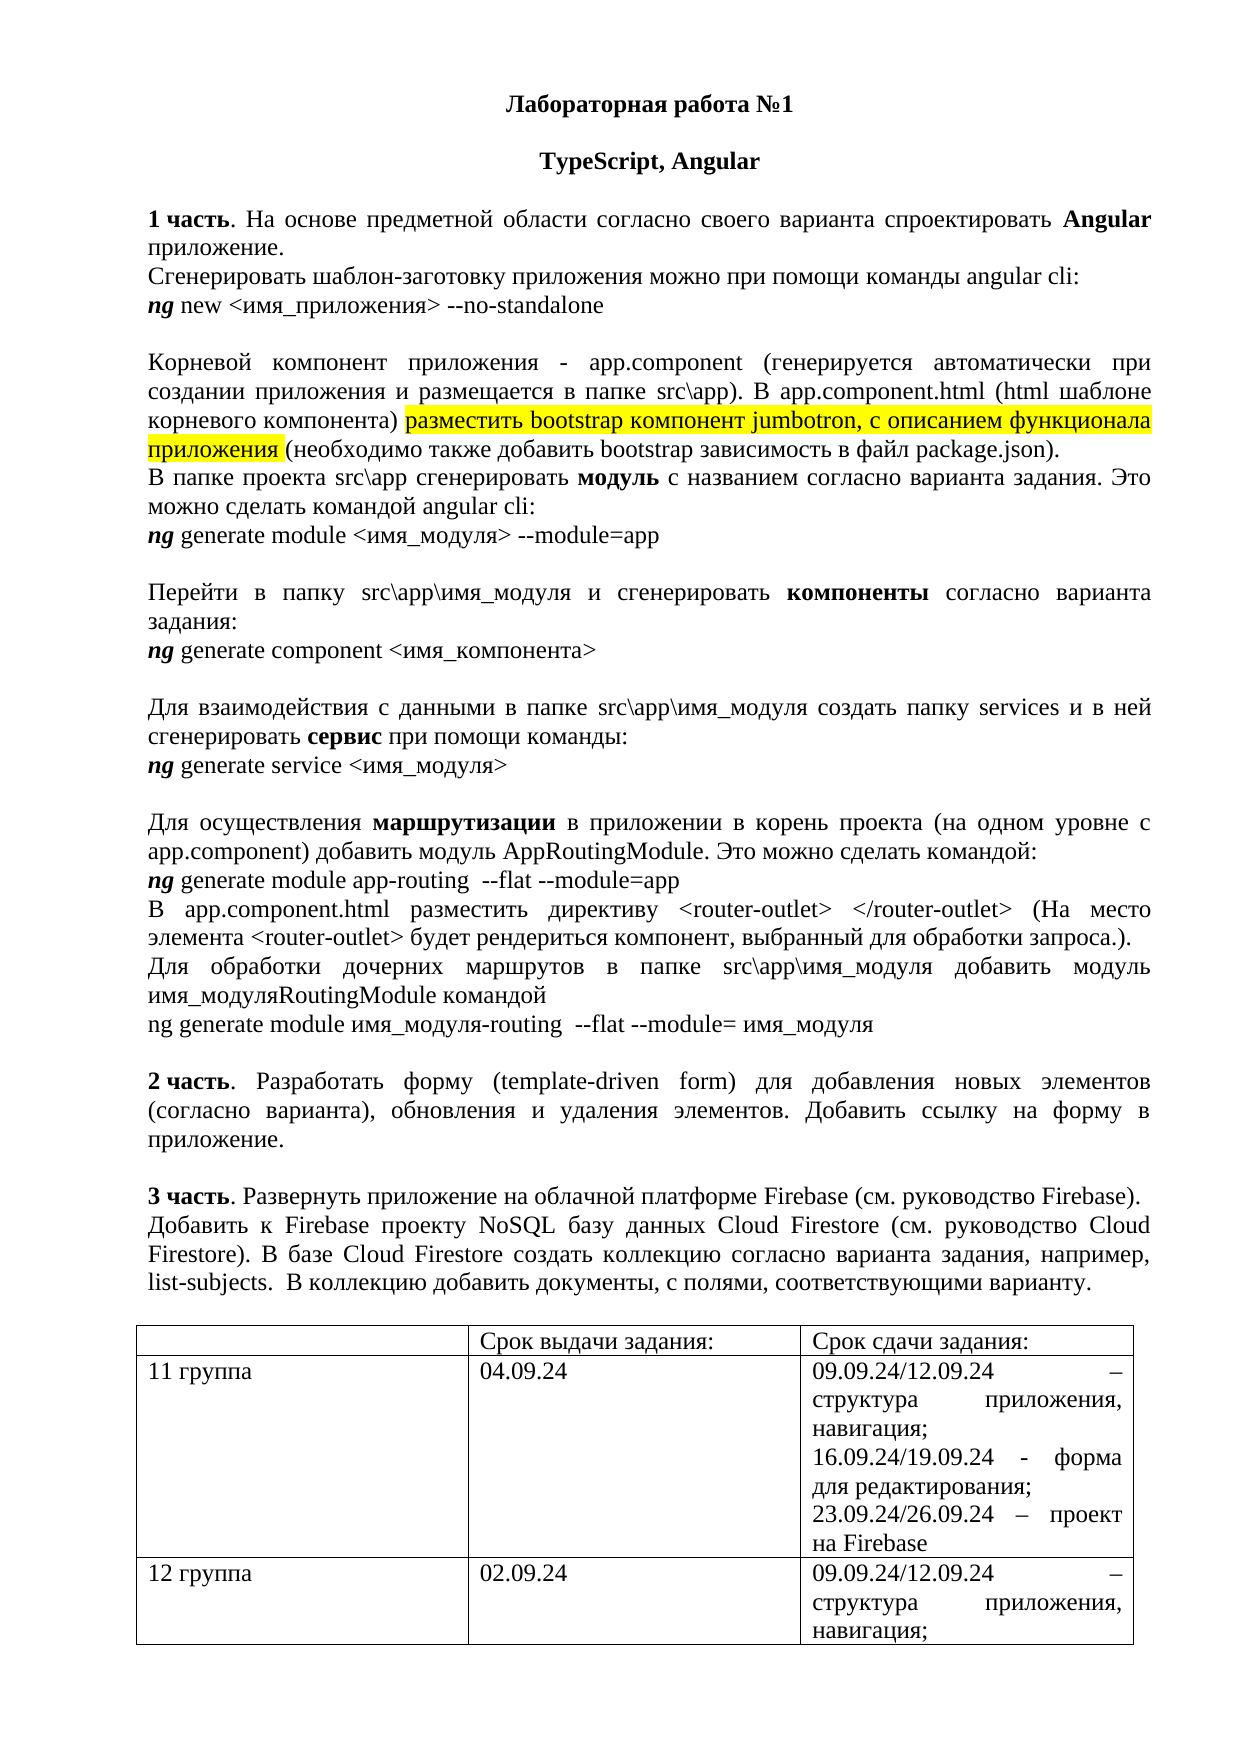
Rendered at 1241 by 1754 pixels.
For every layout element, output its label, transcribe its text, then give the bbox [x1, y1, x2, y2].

table_header Срок выдачи задания: [469, 1326, 800, 1355]
text ng generate module app-routing --flat --module=app [148, 865, 1152, 894]
table_header Срок сдачи задания: [801, 1326, 1133, 1355]
text Для взаимодействия с данными в папке src\app\имя_модуля создать папку services и в ней сгенерировать сервис при помощи команды: [148, 692, 1152, 750]
table_cell 09.09.24/12.09.24 – структура приложения, навигация; 16.09.24/19.09.24 - форма для редактирования; 23.09.24/26.09.24 – проект на Firebase [801, 1356, 1133, 1557]
text Для осуществления маршрутизации в приложении в корень проекта (на одном уровне с app.component) добавить модуль AppRoutingModule. Это можно сделать командой: [148, 807, 1152, 865]
text Для обработки дочерних маршрутов в папке src\app\имя_модуля добавить модуль имя_модуляRoutingModule командой [148, 951, 1152, 1009]
table_cell 11 группа [137, 1356, 468, 1557]
table_cell 09.09.24/12.09.24 – структура приложения, навигация; [801, 1558, 1133, 1644]
text 2 часть. Разработать форму (template-driven form) для добавления новых элементов (согласно варианта), обновления и удаления элементов. Добавить ссылку на форму в приложение. [148, 1066, 1152, 1152]
text Перейти в папку src\app\имя_модуля и сгенерировать компоненты согласно варианта задания: [148, 577, 1152, 635]
text ng generate module <имя_модуля> --module=app [148, 520, 1152, 549]
text ng generate service <имя_модуля> [148, 750, 1152, 779]
text В app.component.html разместить директиву <router-outlet> </router-outlet> (На место элемента <router-outlet> будет рендериться компонент, выбранный для обработки запроса.). [148, 894, 1152, 951]
table_cell 12 группа [137, 1558, 468, 1644]
text TypeScript, Angular [148, 146, 1152, 175]
text Сгенерировать шаблон-заготовку приложения можно при помощи команды angular cli: [148, 261, 1152, 290]
text ng generate module имя_модуля-routing --flat --module= имя_модуля [148, 1009, 1152, 1037]
table_cell 02.09.24 [469, 1558, 800, 1644]
text Добавить к Firebase проекту NoSQL базу данных Cloud Firestore (см. руководство Cloud Firestore). В базе Cloud Firestore создать коллекцию согласно варианта задания, например, list-subjects. В коллекцию добавить документы, с полями, соответствующими варианту. [148, 1210, 1152, 1296]
text ng new <имя_приложения> --no-standalone [148, 290, 1152, 319]
text 3 часть. Развернуть приложение на облачной платформе Firebase (см. руководство Firebase). [148, 1181, 1152, 1210]
table_cell 04.09.24 [469, 1356, 800, 1557]
text ng generate component <имя_компонента> [148, 635, 1152, 664]
text В папке проекта src\app сгенерировать модуль с названием согласно варианта задания. Это можно сделать командой angular cli: [148, 462, 1152, 520]
table_header [137, 1326, 468, 1355]
text 1 часть. На основе предметной области согласно своего варианта спроектировать Angular приложение. [148, 204, 1152, 261]
text Корневой компонент приложения - app.component (генерируется автоматически при создании приложения и размещается в папке src\app). В app.component.html (html шаблоне корневого компонента) разместить bootstrap компонент jumbotron, с описанием функционала приложения (необходимо также добавить bootstrap зависимость в файл package.json). [148, 347, 1152, 462]
text Лабораторная работа №1 [148, 89, 1152, 117]
